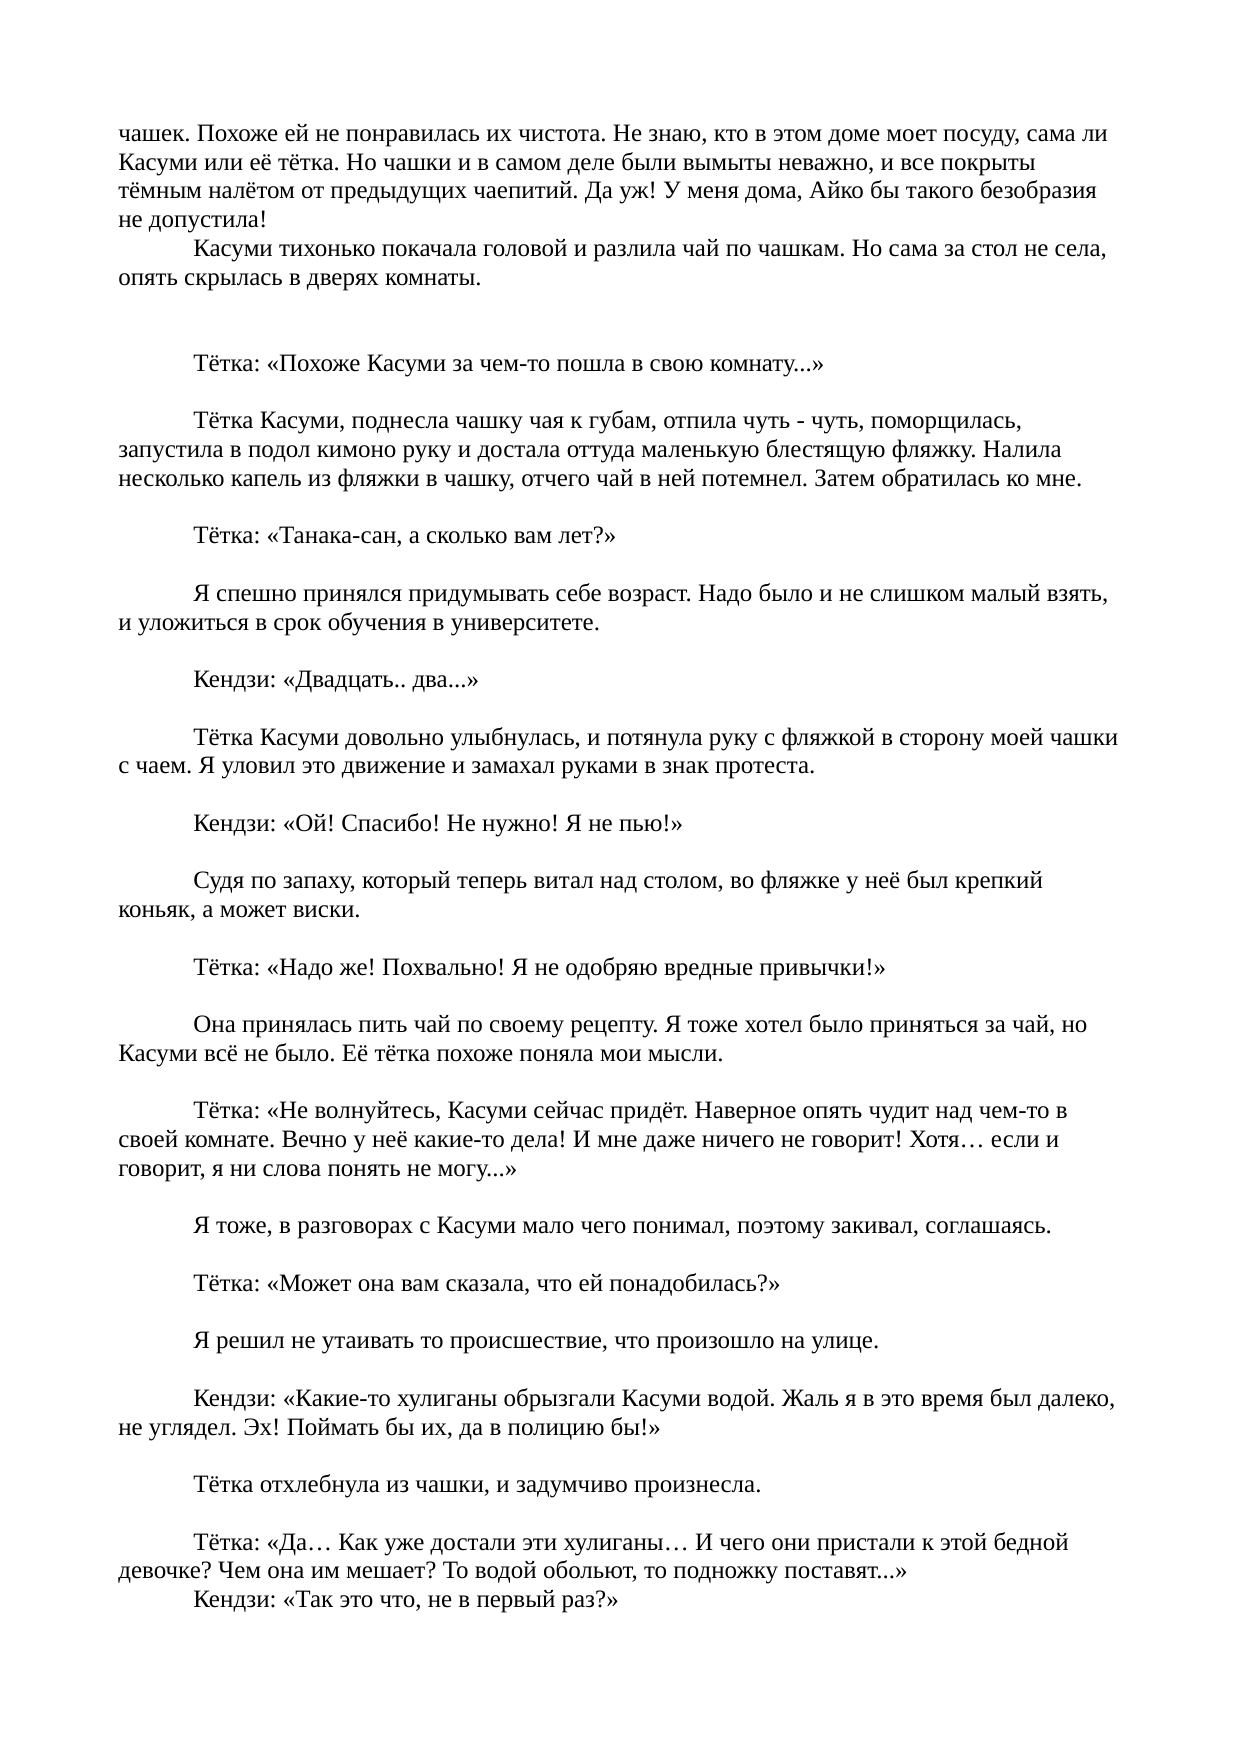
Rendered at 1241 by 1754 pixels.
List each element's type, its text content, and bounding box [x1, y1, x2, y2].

text Я тоже, в разговорах с Касуми мало чего понимал, поэтому закивал, соглашаясь. [118, 1211, 1122, 1239]
text Тётка: «Не волнуйтесь, Касуми сейчас придёт. Наверное опять чудит над чем-то в своей комнате. Вечно у неё какие-то дела! И мне даже ничего не говорит! Хотя… если и говорит, я ни слова понять не могу...» [118, 1096, 1122, 1182]
text Касуми тихонько покачала головой и разлила чай по чашкам. Но сама за стол не села, опять скрылась в дверях комнаты. [118, 233, 1122, 291]
text Кендзи: «Двадцать.. два...» [118, 664, 1122, 693]
text Тётка отхлебнула из чашки, и задумчиво произнесла. [118, 1469, 1122, 1498]
text Кендзи: «Ой! Спасибо! Не нужно! Я не пью!» [118, 808, 1122, 837]
text Тётка: «Танака-сан, а сколько вам лет?» [118, 521, 1122, 549]
text чашек. Похоже ей не понравилась их чистота. Не знаю, кто в этом доме моет посуду, сама ли Касуми или её тётка. Но чашки и в самом деле были вымыты неважно, и все покрыты тёмным налётом от предыдущих чаепитий. Да уж! У меня дома, Айко бы такого безобразия не допустила! [118, 118, 1122, 233]
text Тётка Касуми довольно улыбнулась, и потянула руку с фляжкой в сторону моей чашки с чаем. Я уловил это движение и замахал руками в знак протеста. [118, 722, 1122, 779]
text Тётка Касуми, поднесла чашку чая к губам, отпила чуть - чуть, поморщилась, запустила в подол кимоно руку и достала оттуда маленькую блестящую фляжку. Налила несколько капель из фляжки в чашку, отчего чай в ней потемнел. Затем обратилась ко мне. [118, 406, 1122, 492]
text Она принялась пить чай по своему рецепту. Я тоже хотел было приняться за чай, но Касуми всё не было. Её тётка похоже поняла мои мысли. [118, 1009, 1122, 1067]
text Тётка: «Надо же! Похвально! Я не одобряю вредные привычки!» [118, 952, 1122, 981]
text Тётка: «Да… Как уже достали эти хулиганы… И чего они пристали к этой бедной девочке? Чем она им мешает? То водой обольют, то подножку поставят...» [118, 1527, 1122, 1584]
text Кендзи: «Так это что, не в первый раз?» [118, 1584, 1122, 1613]
text Судя по запаху, который теперь витал над столом, во фляжке у неё был крепкий коньяк, а может виски. [118, 866, 1122, 923]
text Кендзи: «Какие-то хулиганы обрызгали Касуми водой. Жаль я в это время был далеко, не углядел. Эх! Поймать бы их, да в полицию бы!» [118, 1383, 1122, 1441]
text Тётка: «Может она вам сказала, что ей понадобилась?» [118, 1268, 1122, 1297]
text Я решил не утаивать то происшествие, что произошло на улице. [118, 1326, 1122, 1354]
text Я спешно принялся придумывать себе возраст. Надо было и не слишком малый взять, и уложиться в срок обучения в университете. [118, 578, 1122, 636]
text Тётка: «Похоже Касуми за чем-то пошла в свою комнату...» [118, 348, 1122, 377]
